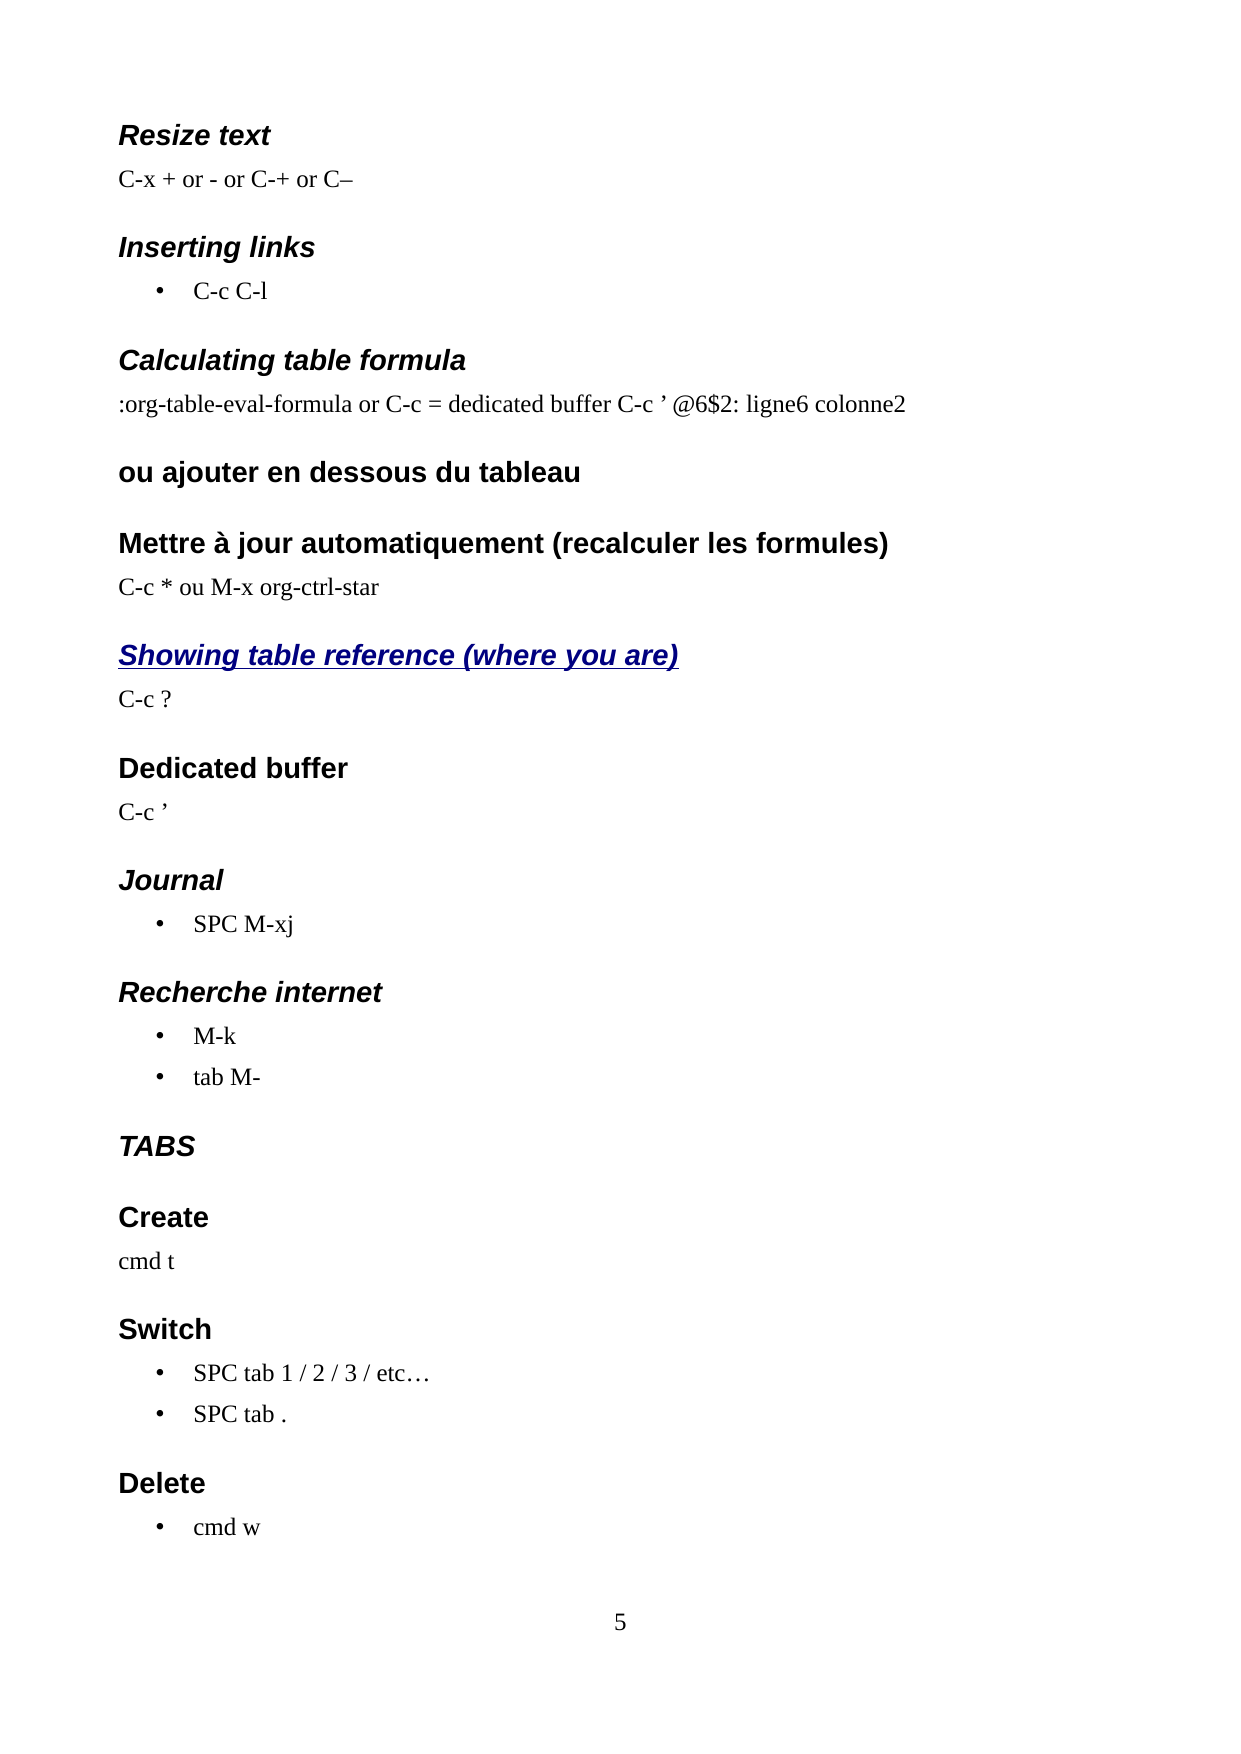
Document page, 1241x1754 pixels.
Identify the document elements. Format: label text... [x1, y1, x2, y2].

list SPC tab 1 / 2 / 3 / etc… [156, 1358, 1122, 1387]
subtitle ou ajouter en dessous du tableau [118, 455, 1122, 488]
subtitle Showing table reference (where you are) [118, 638, 1122, 672]
text :org-table-eval-formula or C-c = dedicated buffer C-c ’ @6$2: ligne6 colonne2 [118, 389, 1122, 417]
list tab M- [156, 1062, 1122, 1091]
subtitle TABS [118, 1129, 1122, 1162]
list SPC tab . [156, 1399, 1122, 1428]
subtitle Switch [118, 1312, 1122, 1346]
text C-c ? [118, 684, 1122, 713]
subtitle Calculating table formula [118, 343, 1122, 376]
text C-c * ou M-x org-ctrl-star [118, 572, 1122, 601]
subtitle Create [118, 1200, 1122, 1233]
list C-c C-l [156, 276, 1122, 305]
subtitle Dedicated buffer [118, 751, 1122, 784]
subtitle Journal [118, 863, 1122, 896]
text cmd t [118, 1246, 1122, 1274]
subtitle Mettre à jour automatiquement (recalculer les formules) [118, 526, 1122, 559]
list M-k [156, 1021, 1122, 1050]
text C-c ’ [118, 797, 1122, 825]
subtitle Inserting links [118, 230, 1122, 264]
list SPC M-xj [156, 909, 1122, 938]
subtitle Resize text [118, 118, 1122, 152]
subtitle Delete [118, 1466, 1122, 1499]
subtitle Recherche internet [118, 975, 1122, 1009]
text C-x + or - or C-+ or C– [118, 164, 1122, 193]
list cmd w [156, 1512, 1122, 1540]
